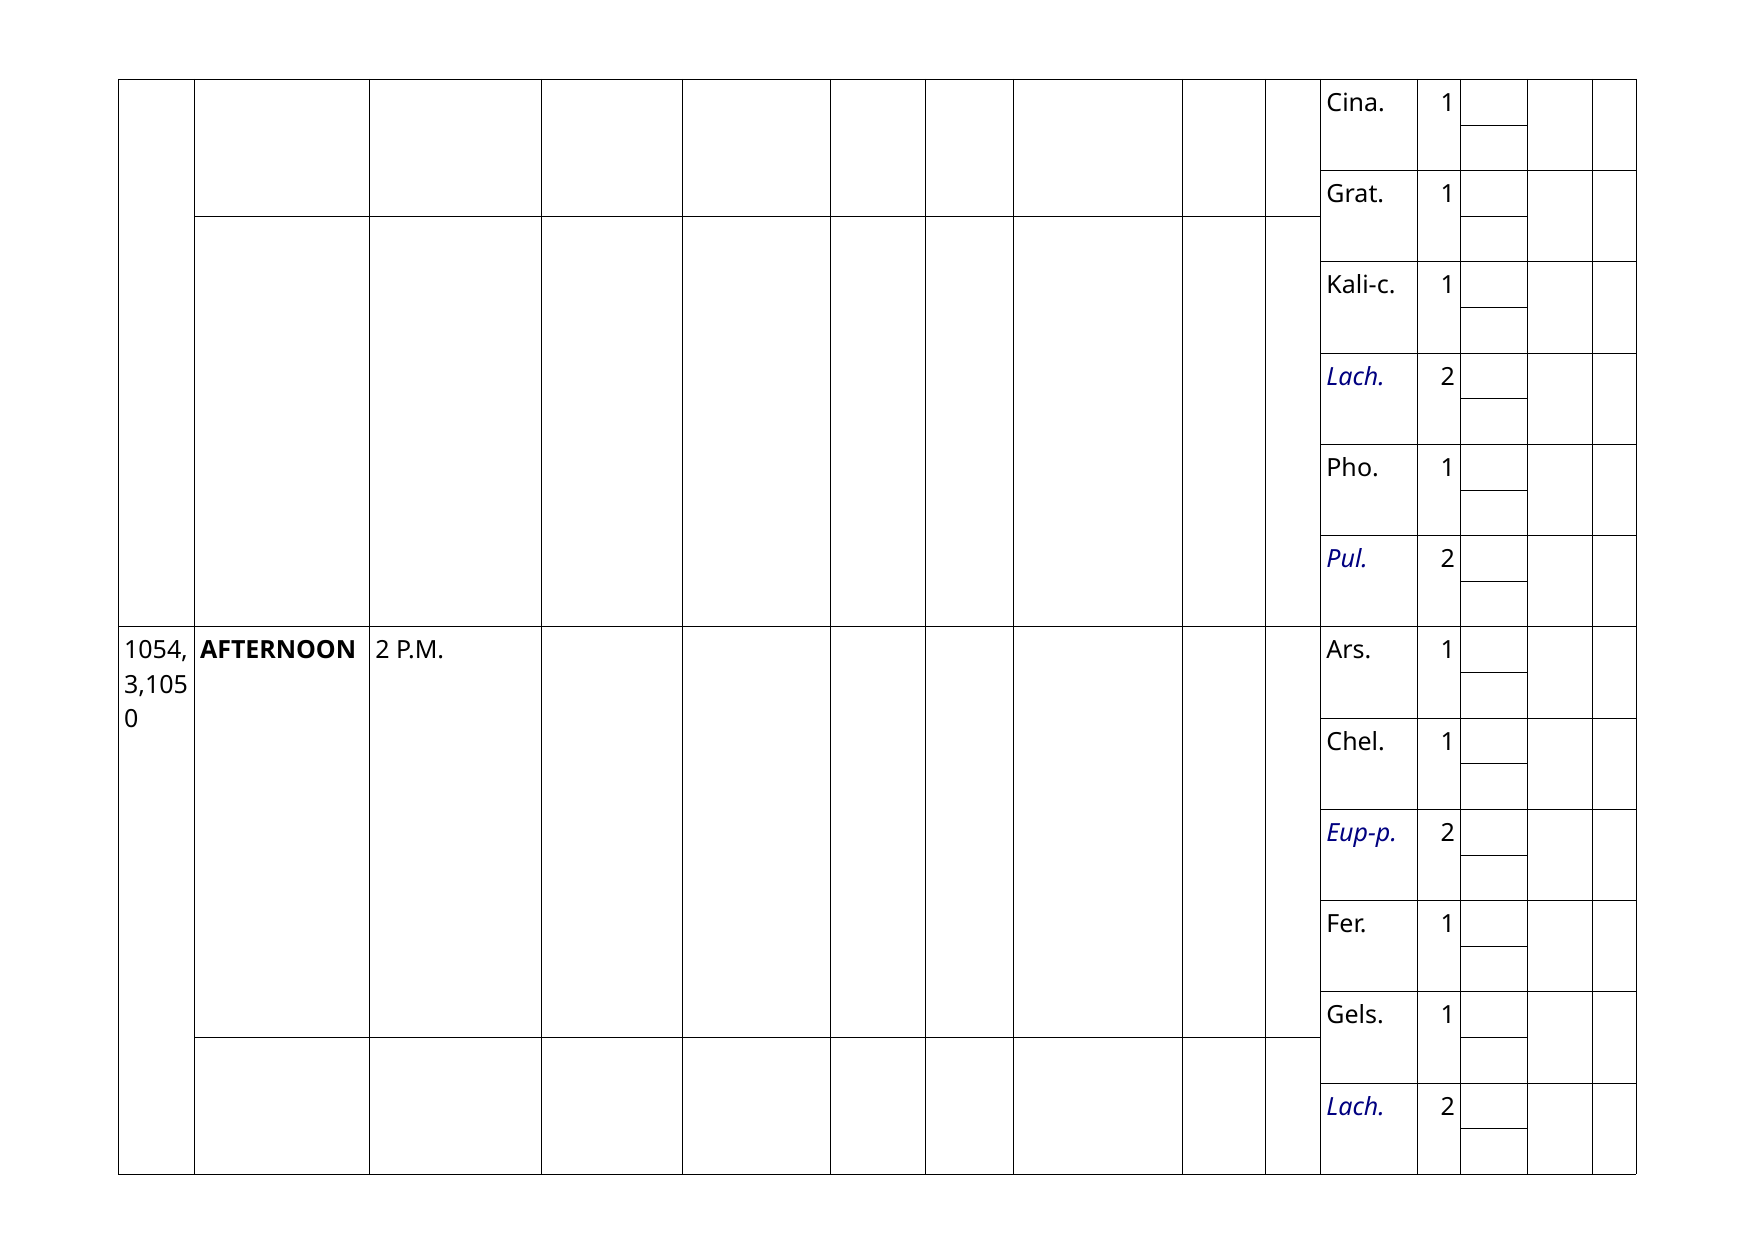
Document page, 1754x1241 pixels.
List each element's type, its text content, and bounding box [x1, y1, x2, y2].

table_cell Fer. [1321, 901, 1417, 991]
table_cell [1593, 171, 1636, 261]
table_cell [1461, 354, 1527, 398]
table_cell [1593, 80, 1636, 170]
table_cell [1461, 582, 1527, 626]
table_cell [542, 627, 682, 1037]
table_cell [831, 80, 925, 216]
table_cell Pul. [1321, 536, 1417, 626]
table_cell [1461, 308, 1527, 353]
table_cell [683, 1038, 830, 1174]
table_cell 1 [1418, 992, 1460, 1083]
table_cell [542, 217, 682, 626]
table_cell Lach. [1321, 1084, 1417, 1174]
table_cell [1593, 627, 1636, 718]
table_cell [370, 80, 541, 216]
table_cell 2 [1418, 536, 1460, 626]
table_cell [1528, 719, 1592, 809]
table_cell [1461, 536, 1527, 581]
table_cell [1266, 627, 1320, 1037]
table_cell Lach. [1321, 354, 1417, 444]
table_cell [683, 80, 830, 216]
table_cell [1593, 536, 1636, 626]
table_cell 1 [1418, 171, 1460, 261]
table_cell [1461, 1084, 1527, 1128]
table_cell [542, 80, 682, 216]
table_cell [1183, 80, 1265, 216]
table_cell [1593, 262, 1636, 353]
table_cell 1 [1418, 901, 1460, 991]
table_cell [1528, 354, 1592, 444]
table_cell [542, 1038, 682, 1174]
table_cell [1593, 992, 1636, 1083]
table_cell [831, 627, 925, 1037]
table_cell 2 [1418, 354, 1460, 444]
table_cell 1 [1418, 627, 1460, 718]
table_cell [1461, 80, 1527, 124]
table_cell Chel. [1321, 719, 1417, 809]
table_cell [926, 80, 1013, 216]
table_cell [1528, 992, 1592, 1083]
table_cell [683, 627, 830, 1037]
table_cell [1528, 810, 1592, 900]
table_cell 2 P.M. [370, 627, 541, 1037]
table_cell 1 [1418, 80, 1460, 170]
table_cell [1461, 673, 1527, 718]
table_cell [1461, 1038, 1527, 1083]
table_cell [1461, 491, 1527, 535]
table_cell [195, 1038, 369, 1174]
table_cell [1461, 445, 1527, 489]
table_cell [1461, 901, 1527, 946]
table_cell [1461, 856, 1527, 900]
table_cell Pho. [1321, 445, 1417, 535]
table_cell [1461, 171, 1527, 216]
table_cell [1461, 719, 1527, 763]
table_cell [1183, 627, 1265, 1037]
table_cell 1 [1418, 719, 1460, 809]
table_cell [1461, 810, 1527, 854]
table_cell [1266, 80, 1320, 216]
table_cell [1593, 445, 1636, 535]
table_cell [1528, 262, 1592, 353]
table_cell Gels. [1321, 992, 1417, 1083]
table_cell [1461, 627, 1527, 672]
table_cell [1014, 1038, 1182, 1174]
table_cell [1593, 901, 1636, 991]
table_cell [1461, 764, 1527, 809]
table_cell Cina. [1321, 80, 1417, 170]
table_cell afternoon [195, 627, 369, 1037]
table_cell 1054,3,1050 [119, 627, 194, 1174]
table_cell [831, 217, 925, 626]
table_cell [1461, 992, 1527, 1037]
table_cell [1461, 399, 1527, 444]
table_cell [119, 80, 194, 626]
table_cell [1461, 217, 1527, 261]
table_cell [1461, 126, 1527, 170]
table_cell 2 [1418, 1084, 1460, 1174]
table_cell [1014, 627, 1182, 1037]
table_cell [1014, 217, 1182, 626]
table_cell [195, 80, 369, 216]
table_cell Eup-p. [1321, 810, 1417, 900]
table_cell [1593, 810, 1636, 900]
table_cell Kali-c. [1321, 262, 1417, 353]
table_cell [1593, 1084, 1636, 1174]
table_cell [1528, 536, 1592, 626]
table_cell [1461, 262, 1527, 307]
table_cell [1528, 1084, 1592, 1174]
table_cell [926, 627, 1013, 1037]
table_cell [831, 1038, 925, 1174]
table_cell Ars. [1321, 627, 1417, 718]
table_cell [1183, 217, 1265, 626]
table_cell [1461, 947, 1527, 991]
table_cell [1461, 1129, 1527, 1174]
table_cell [1528, 901, 1592, 991]
table_cell [1593, 354, 1636, 444]
table_cell [370, 217, 541, 626]
table_cell [1266, 217, 1320, 626]
table_cell [683, 217, 830, 626]
table_cell [1266, 1038, 1320, 1174]
table_cell [1528, 171, 1592, 261]
table_cell [1014, 80, 1182, 216]
table_cell [1528, 445, 1592, 535]
table_cell [926, 1038, 1013, 1174]
table_cell 1 [1418, 445, 1460, 535]
table_cell [195, 217, 369, 626]
table_cell [370, 1038, 541, 1174]
table_cell [1528, 627, 1592, 718]
table_cell [1593, 719, 1636, 809]
table_cell [926, 217, 1013, 626]
table_cell [1528, 80, 1592, 170]
table_cell [1183, 1038, 1265, 1174]
table_cell Grat. [1321, 171, 1417, 261]
table_cell 2 [1418, 810, 1460, 900]
table_cell 1 [1418, 262, 1460, 353]
